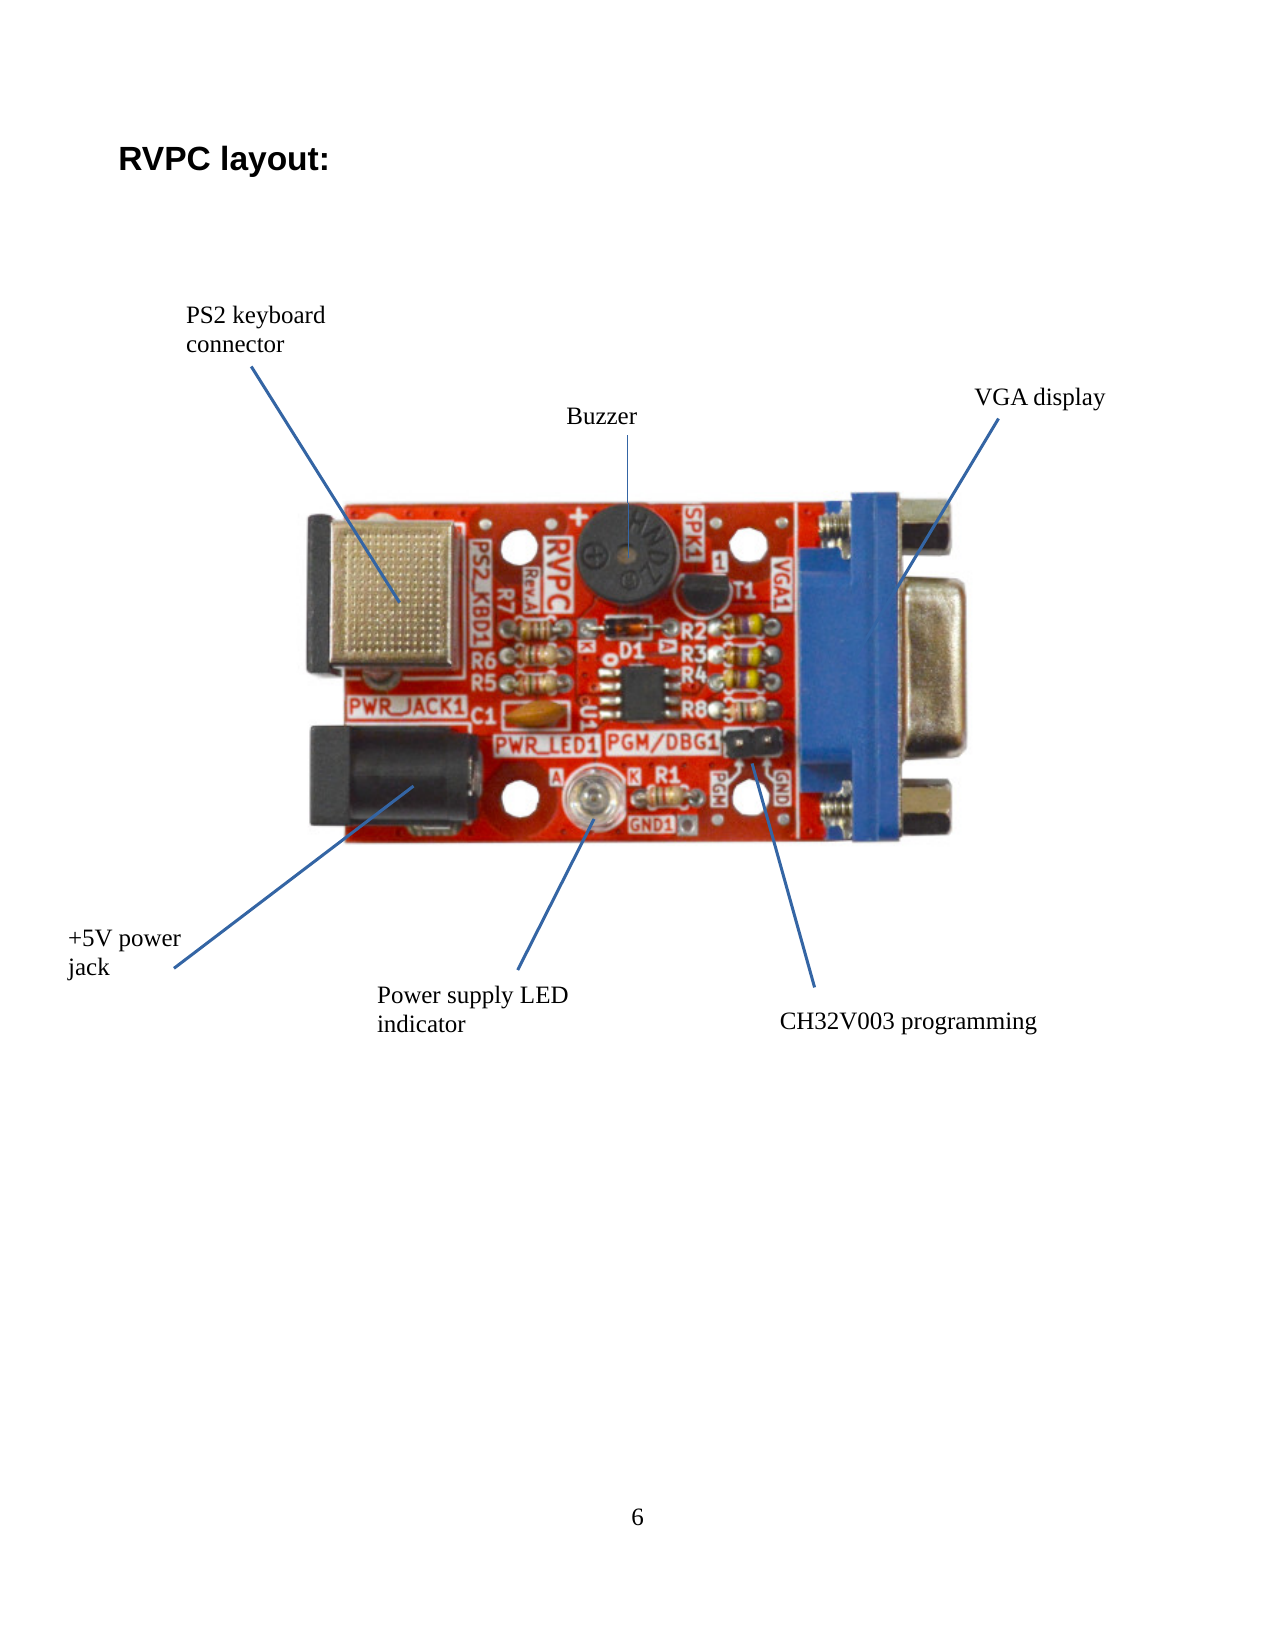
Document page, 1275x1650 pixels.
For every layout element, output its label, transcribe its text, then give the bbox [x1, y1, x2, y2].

subtitle RVPC layout: [118, 139, 1157, 178]
picture [251, 285, 1024, 1058]
